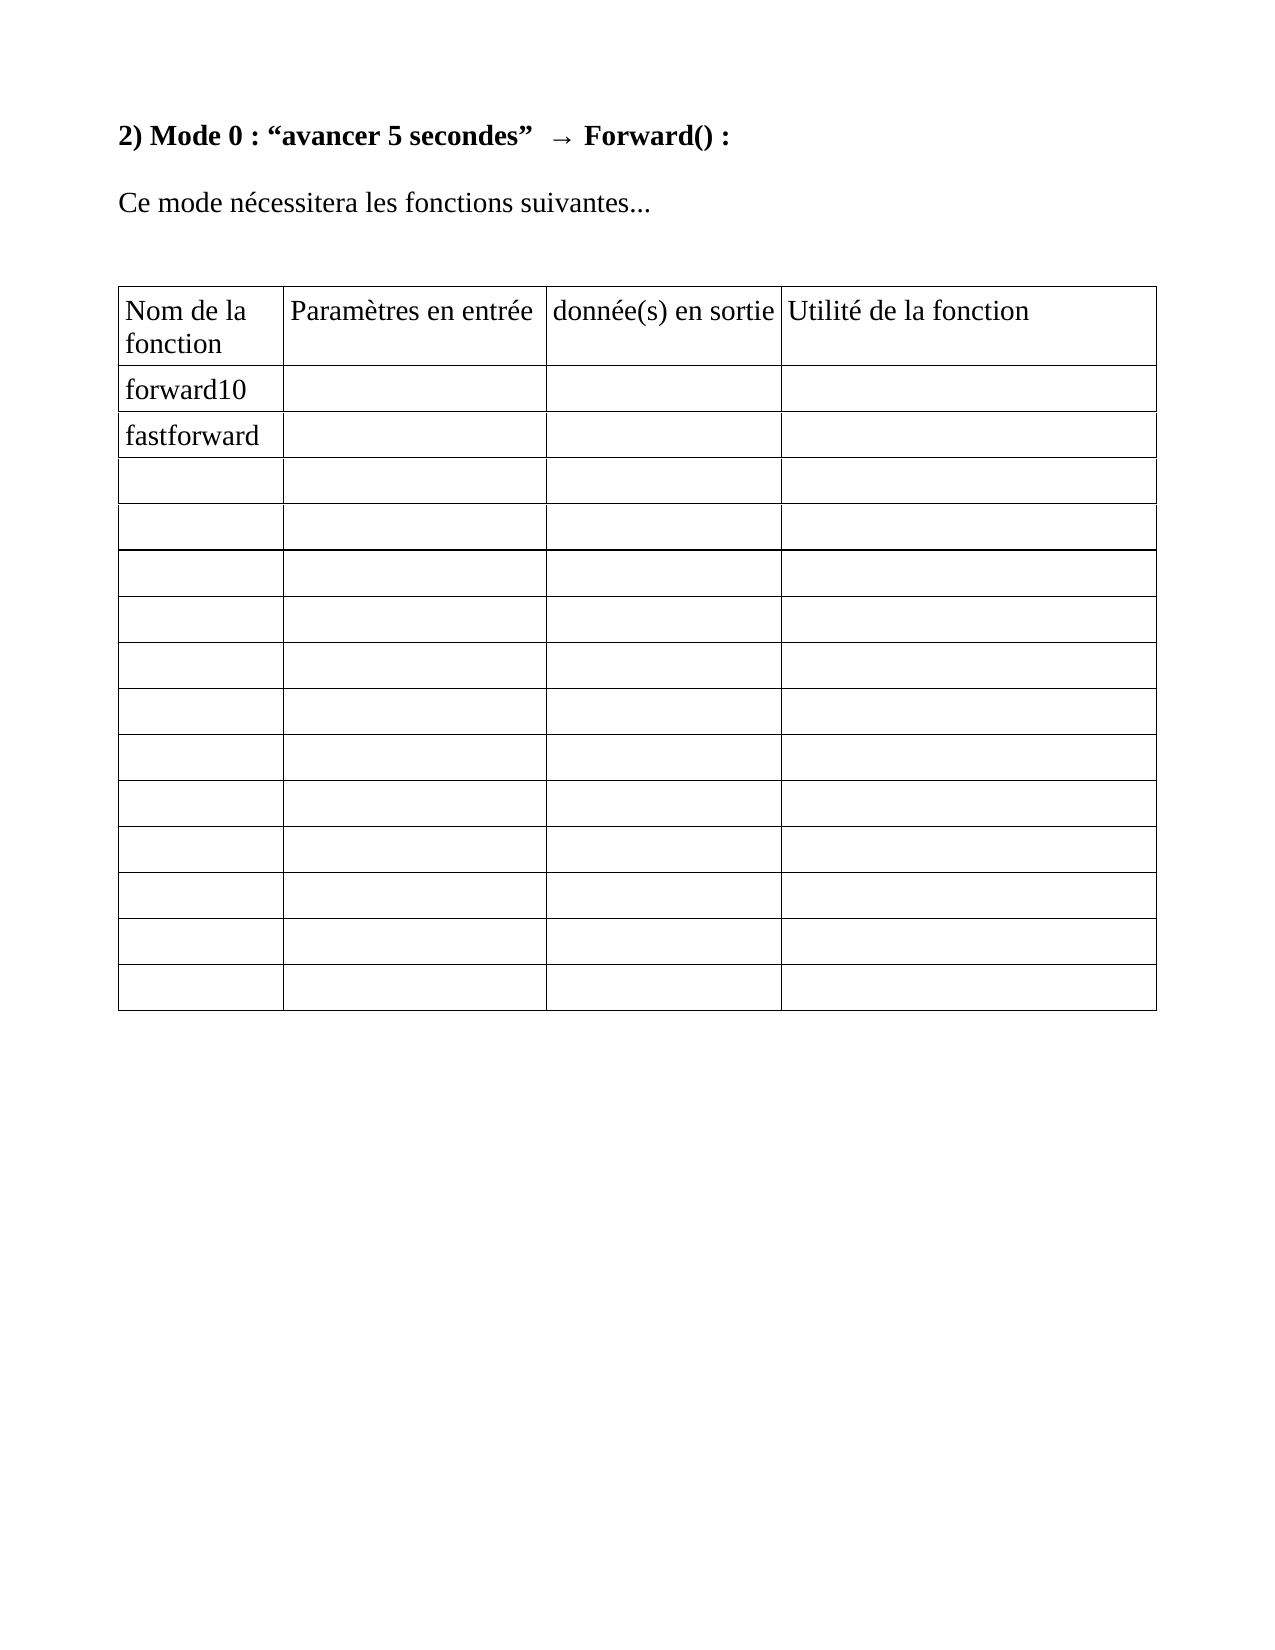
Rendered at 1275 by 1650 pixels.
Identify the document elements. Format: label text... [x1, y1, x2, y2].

text 2) Mode 0 : “avancer 5 secondes” → Forward() : [118, 118, 1157, 152]
table_cell [547, 827, 781, 872]
table_cell [284, 366, 546, 411]
table_cell [782, 597, 1156, 642]
table_header Utilité de la fonction [782, 287, 1156, 365]
table_cell [119, 597, 283, 642]
table_cell [547, 505, 781, 549]
table_cell [782, 689, 1156, 734]
table_cell [284, 781, 546, 826]
table_cell fastforward [119, 413, 283, 457]
table_cell forward10 [119, 366, 283, 411]
table_cell [284, 689, 546, 734]
table_cell [284, 735, 546, 780]
table_cell [782, 643, 1156, 688]
table_cell [284, 597, 546, 642]
text Ce mode nécessitera les fonctions suivantes... [118, 185, 1157, 219]
table_header donnée(s) en sortie [547, 287, 781, 365]
table_cell [782, 551, 1156, 596]
table_cell [782, 735, 1156, 780]
table_cell [782, 873, 1156, 918]
table_cell [119, 459, 283, 503]
table_cell [547, 873, 781, 918]
table_cell [284, 643, 546, 688]
table_cell [284, 965, 546, 1010]
table_cell [284, 919, 546, 964]
table_cell [782, 459, 1156, 503]
table_cell [782, 965, 1156, 1010]
table_cell [782, 781, 1156, 826]
table_cell [547, 781, 781, 826]
table_cell [284, 551, 546, 596]
table_cell [119, 505, 283, 549]
table_cell [119, 827, 283, 872]
table_header Nom de la fonction [119, 287, 283, 365]
table_cell [547, 459, 781, 503]
table_cell [782, 413, 1156, 457]
table_cell [119, 551, 283, 596]
table_cell [284, 827, 546, 872]
table_cell [119, 781, 283, 826]
table_cell [119, 965, 283, 1010]
table_cell [547, 689, 781, 734]
table_header Paramètres en entrée [284, 287, 546, 365]
table_cell [547, 643, 781, 688]
table_cell [782, 366, 1156, 411]
table_cell [782, 827, 1156, 872]
table_cell [782, 505, 1156, 549]
table_cell [547, 413, 781, 457]
table_cell [547, 735, 781, 780]
table_cell [547, 366, 781, 411]
table_cell [119, 873, 283, 918]
table_cell [284, 505, 546, 549]
table_cell [547, 919, 781, 964]
table_cell [782, 919, 1156, 964]
table_cell [119, 919, 283, 964]
table_cell [119, 735, 283, 780]
table_cell [284, 873, 546, 918]
table_cell [547, 965, 781, 1010]
table_cell [284, 413, 546, 457]
table_cell [119, 643, 283, 688]
table_cell [547, 597, 781, 642]
table_cell [119, 689, 283, 734]
table_cell [284, 459, 546, 503]
table_cell [547, 551, 781, 596]
